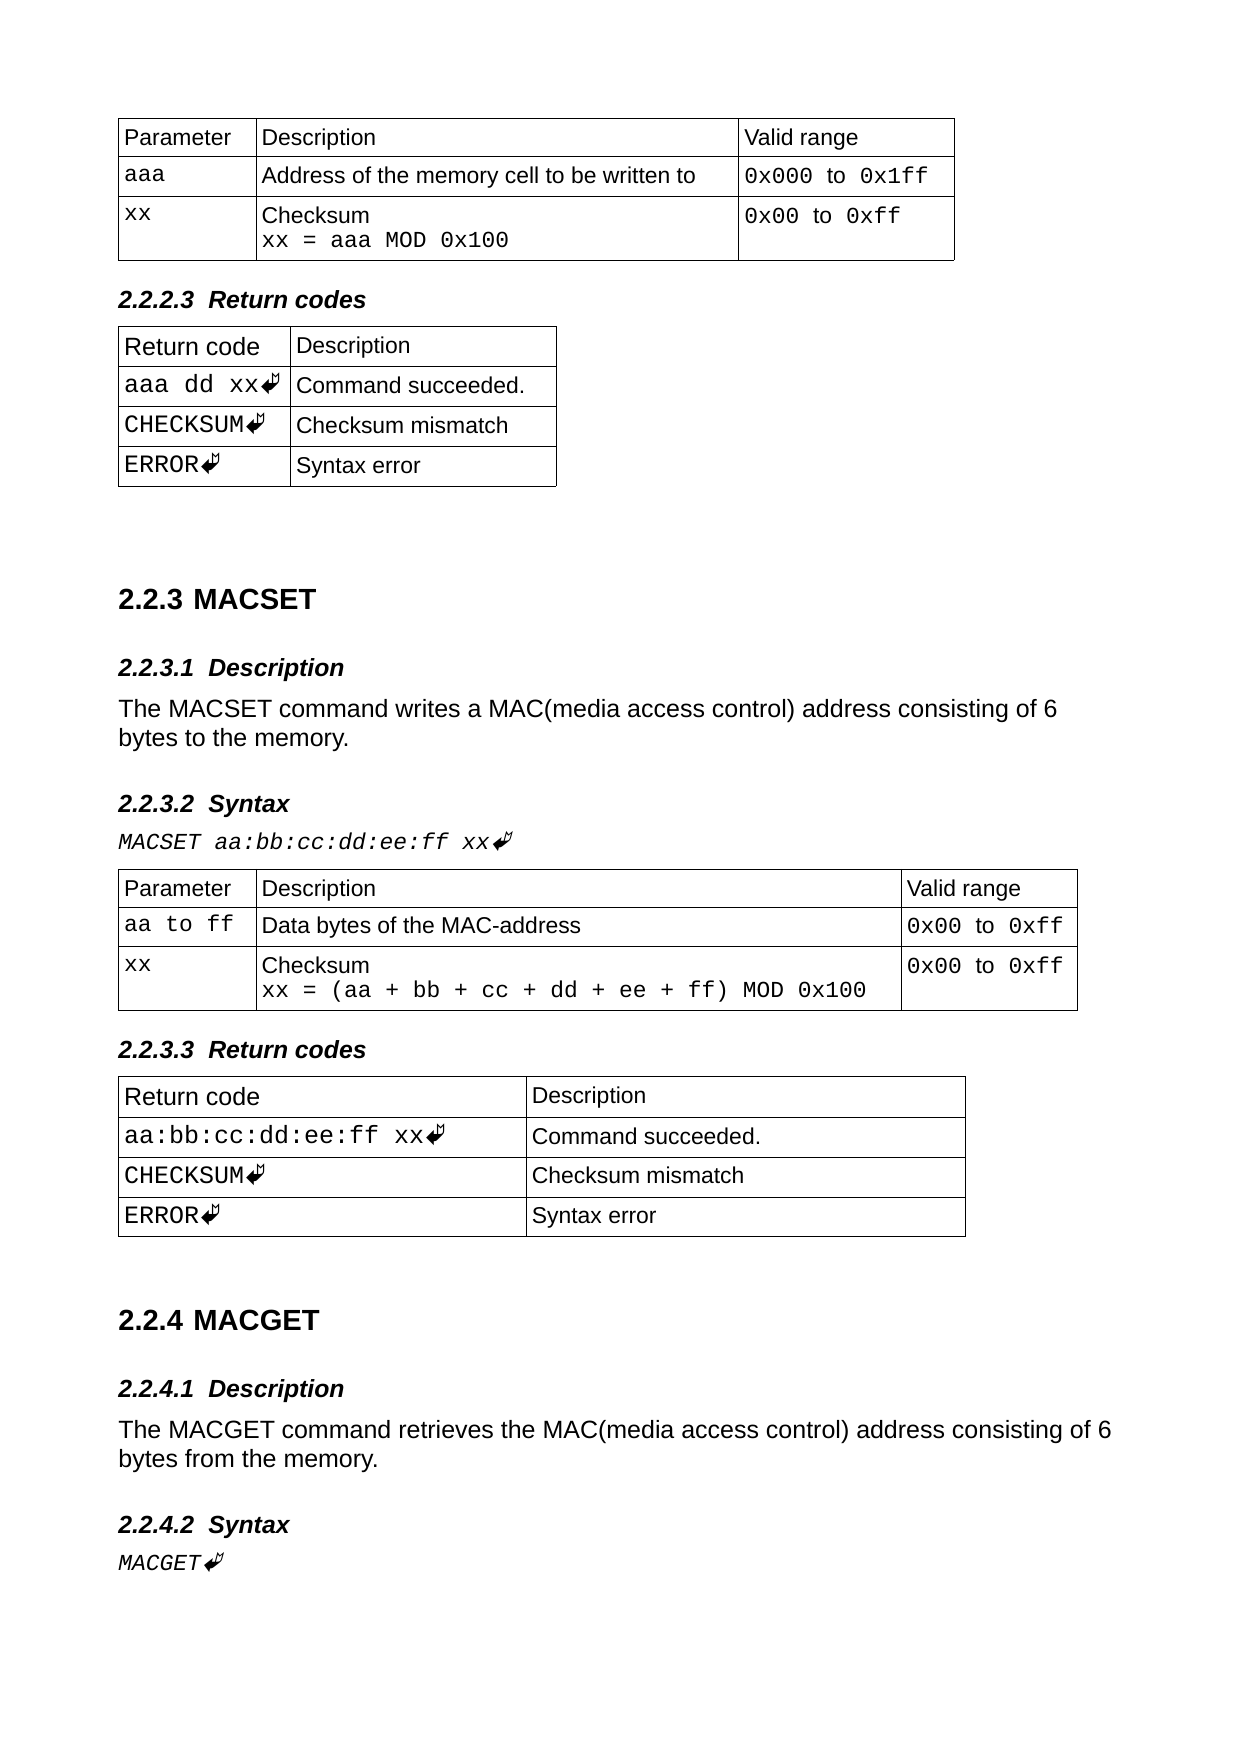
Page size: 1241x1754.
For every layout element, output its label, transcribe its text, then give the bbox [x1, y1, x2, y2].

table_header Parameter [119, 119, 256, 156]
table_header Return code [119, 1077, 526, 1117]
table_cell Command succeeded. [291, 367, 556, 406]
table_cell ERROR [119, 447, 290, 486]
table_cell Data bytes of the MAC-address [257, 908, 901, 946]
table_cell CHECKSUM [119, 1158, 526, 1197]
table_cell Address of the memory cell to be written to [257, 157, 738, 196]
table_cell aa:bb:cc:dd:ee:ff xx [119, 1118, 526, 1157]
table_cell Checksum mismatch [527, 1158, 965, 1197]
subtitle Return codes [118, 1035, 1122, 1064]
table_cell CHECKSUM [119, 407, 290, 446]
table_cell Syntax error [291, 447, 556, 486]
subtitle Description [118, 653, 1122, 682]
table_header Parameter [119, 870, 256, 907]
table_cell Checksum mismatch [291, 407, 556, 446]
subtitle Description [118, 1374, 1122, 1402]
table_cell aaa dd xx [119, 367, 290, 406]
table_header Valid range [739, 119, 954, 156]
subtitle Syntax [118, 1510, 1122, 1538]
text The MACSET command writes a MAC(media access control) address consisting of 6 bytes to the memory. [118, 694, 1122, 752]
table_cell Syntax error [527, 1198, 965, 1236]
table_header Description [257, 870, 901, 907]
subtitle MACGET [118, 1303, 1122, 1336]
table_cell xx [119, 947, 256, 1010]
table_cell 0x00 to 0xff [739, 197, 954, 260]
table_cell Checksum xx = (aa + bb + cc + dd + ee + ff) MOD 0x100 [257, 947, 901, 1010]
table_cell 0x000 to 0x1ff [739, 157, 954, 196]
subtitle Return codes [118, 285, 1122, 313]
table_header Description [291, 327, 556, 366]
subtitle Syntax [118, 789, 1122, 818]
table_header Return code [119, 327, 290, 366]
table_header Description [527, 1077, 965, 1117]
table_header Valid range [902, 870, 1077, 907]
table_cell aa to ff [119, 908, 256, 946]
table_cell aaa [119, 157, 256, 196]
table_header Description [257, 119, 738, 156]
subtitle MACSET [118, 582, 1122, 616]
table_cell Command succeeded. [527, 1118, 965, 1157]
text The MACGET command retrieves the MAC(media access control) address consisting of 6 bytes from the memory. [118, 1415, 1122, 1472]
table_cell xx [119, 197, 256, 260]
text MACSET aa:bb:cc:dd:ee:ff xx [118, 830, 1122, 856]
table_cell 0x00 to 0xff [902, 908, 1077, 946]
table_cell ERROR [119, 1198, 526, 1236]
table_cell 0x00 to 0xff [902, 947, 1077, 1010]
table_cell Checksum xx = aaa MOD 0x100 [257, 197, 738, 260]
text MACGET [118, 1551, 1122, 1577]
